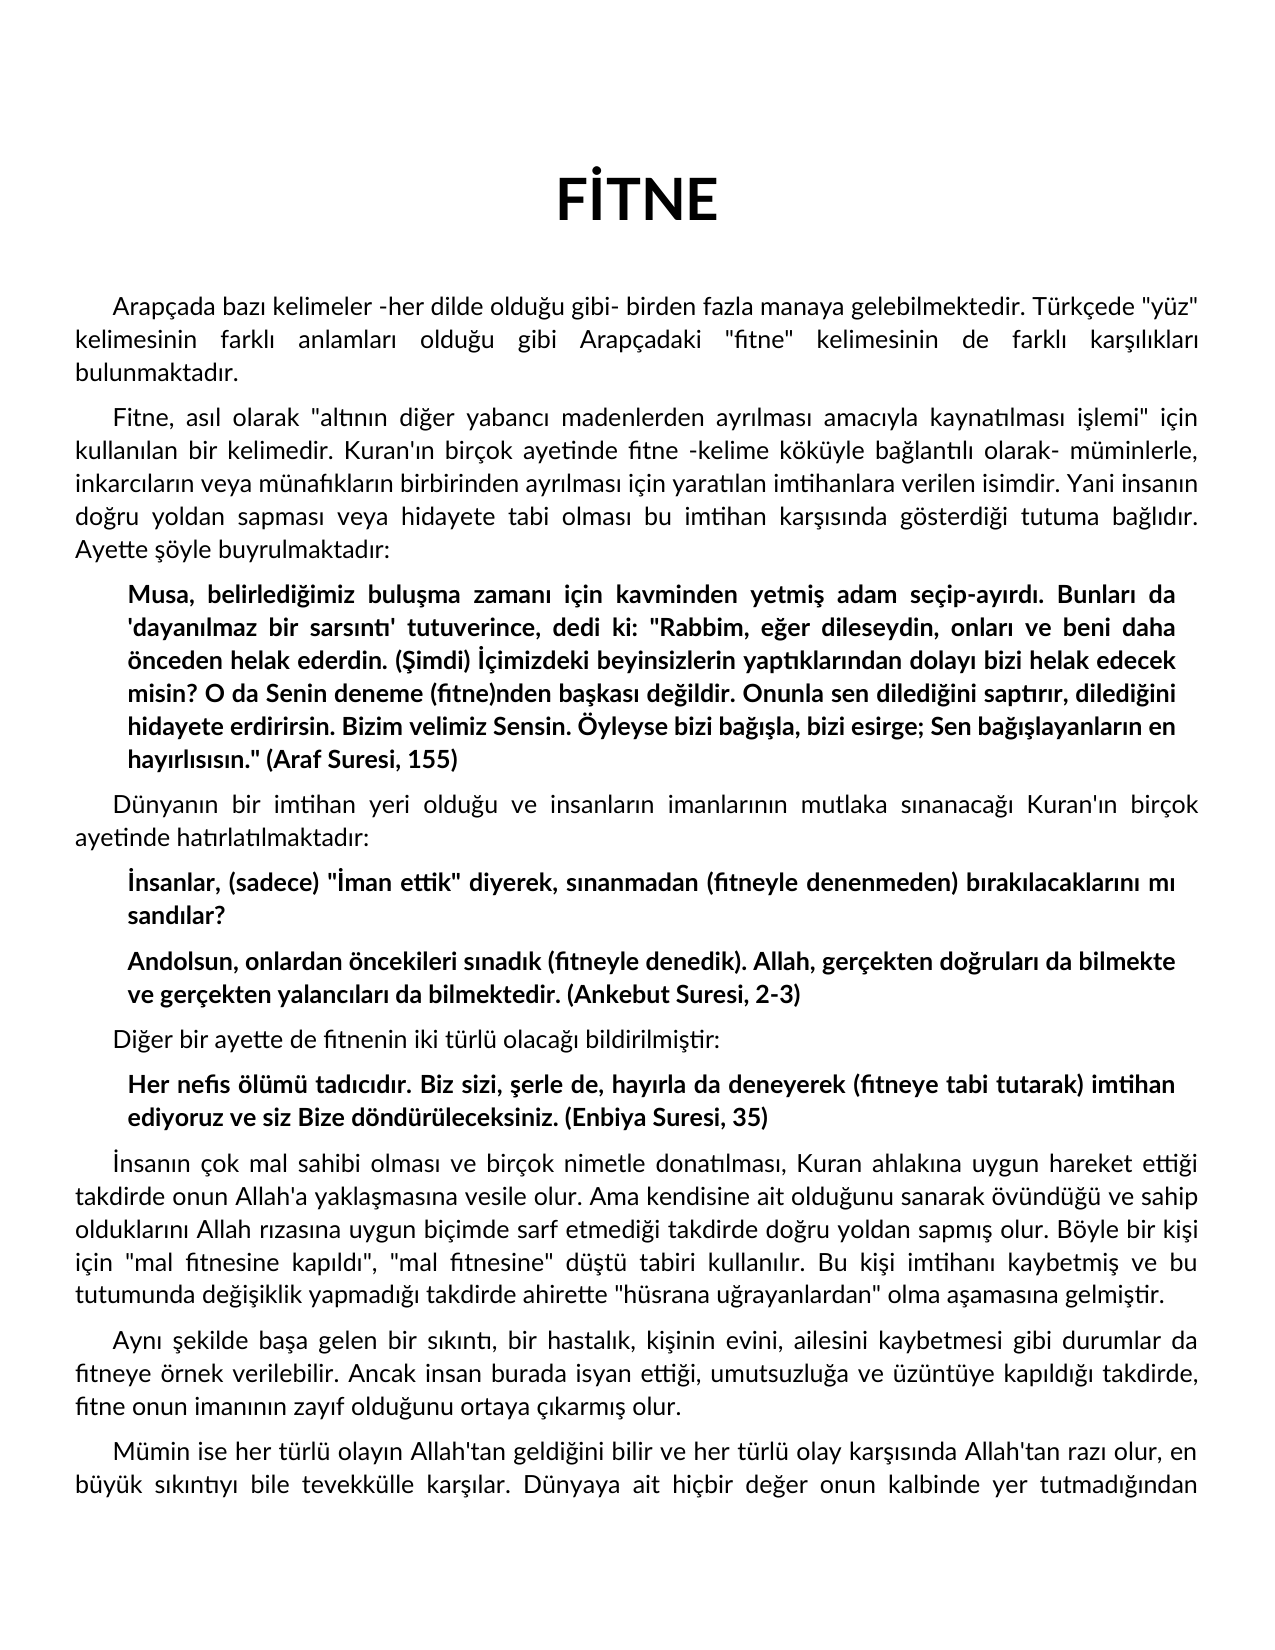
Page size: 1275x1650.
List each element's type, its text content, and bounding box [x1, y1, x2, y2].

text Diğer bir ayette de fitnenin iki türlü olacağı bildirilmiştir: [75, 1024, 1200, 1054]
text Andolsun, onlardan öncekileri sınadık (fitneyle denedik). Allah, gerçekten doğruları da bilmekte ve gerçekten yalancıları da bilmektedir. (Ankebut Suresi, 2-3) [127, 945, 1177, 1008]
text Arapçada bazı kelimeler -her dilde olduğu gibi- birden fazla manaya gelebilmektedir. Türkçede "yüz" kelimesinin farklı anlamları olduğu gibi Arapçadaki "fitne" kelimesinin de farklı karşılıkları bulunmaktadır. [75, 290, 1200, 386]
text İnsanın çok mal sahibi olması ve birçok nimetle donatılması, Kuran ahlakına uygun hareket ettiği takdirde onun Allah'a yaklaşmasına vesile olur. Ama kendisine ait olduğunu sanarak övündüğü ve sahip olduklarını Allah rızasına uygun biçimde sarf etmediği takdirde doğru yoldan sapmış olur. Böyle bir kişi için "mal fitnesine kapıldı", "mal fitnesine" düştü tabiri kullanılır. Bu kişi imtihanı kaybetmiş ve bu tutumunda değişiklik yapmadığı takdirde ahirette "hüsrana uğrayanlardan" olma aşamasına gelmiştir. [75, 1147, 1200, 1309]
text Mümin ise her türlü olayın Allah'tan geldiğini bilir ve her türlü olay karşısında Allah'tan razı olur, en büyük sıkıntıyı bile tevekkülle karşılar. Dünyaya ait hiçbir değer onun kalbinde yer tutmadığından [75, 1436, 1200, 1499]
subtitle FİTNE [75, 162, 1200, 232]
text Dünyanın bir imtihan yeri olduğu ve insanların imanlarının mutlaka sınanacağı Kuran'ın birçok ayetinde hatırlatılmaktadır: [75, 789, 1200, 852]
text Her nefis ölümü tadıcıdır. Biz sizi, şerle de, hayırla da deneyerek (fitneye tabi tutarak) imtihan ediyoruz ve siz Bize döndürüleceksiniz. (Enbiya Suresi, 35) [127, 1069, 1177, 1132]
text Aynı şekilde başa gelen bir sıkıntı, bir hastalık, kişinin evini, ailesini kaybetmesi gibi durumlar da fitneye örnek verilebilir. Ancak insan burada isyan ettiği, umutsuzluğa ve üzüntüye kapıldığı takdirde, fitne onun imanının zayıf olduğunu ortaya çıkarmış olur. [75, 1324, 1200, 1420]
text İnsanlar, (sadece) "İman ettik" diyerek, sınanmadan (fitneyle denenmeden) bırakılacaklarını mı sandılar? [127, 867, 1177, 930]
text Musa, belirlediğimiz buluşma zamanı için kavminden yetmiş adam seçip-ayırdı. Bunları da 'dayanılmaz bir sarsıntı' tutuverince, dedi ki: "Rabbim, eğer dileseydin, onları ve beni daha önceden helak ederdin. (Şimdi) İçimizdeki beyinsizlerin yaptıklarından dolayı bizi helak edecek misin? O da Senin deneme (fitne)nden başkası değildir. Onunla sen dilediğini saptırır, dilediğini hidayete erdirirsin. Bizim velimiz Sensin. Öyleyse bizi bağışla, bizi esirge; Sen bağışlayanların en hayırlısısın." (Araf Suresi, 155) [127, 579, 1177, 773]
text Fitne, asıl olarak "altının diğer yabancı madenlerden ayrılması amacıyla kaynatılması işlemi" için kullanılan bir kelimedir. Kuran'ın birçok ayetinde fitne -kelime köküyle bağlantılı olarak- müminlerle, inkarcıların veya münafıkların birbirinden ayrılması için yaratılan imtihanlara verilen isimdir. Yani insanın doğru yoldan sapması veya hidayete tabi olması bu imtihan karşısında gösterdiği tutuma bağlıdır. Ayette şöyle buyrulmaktadır: [75, 402, 1200, 563]
